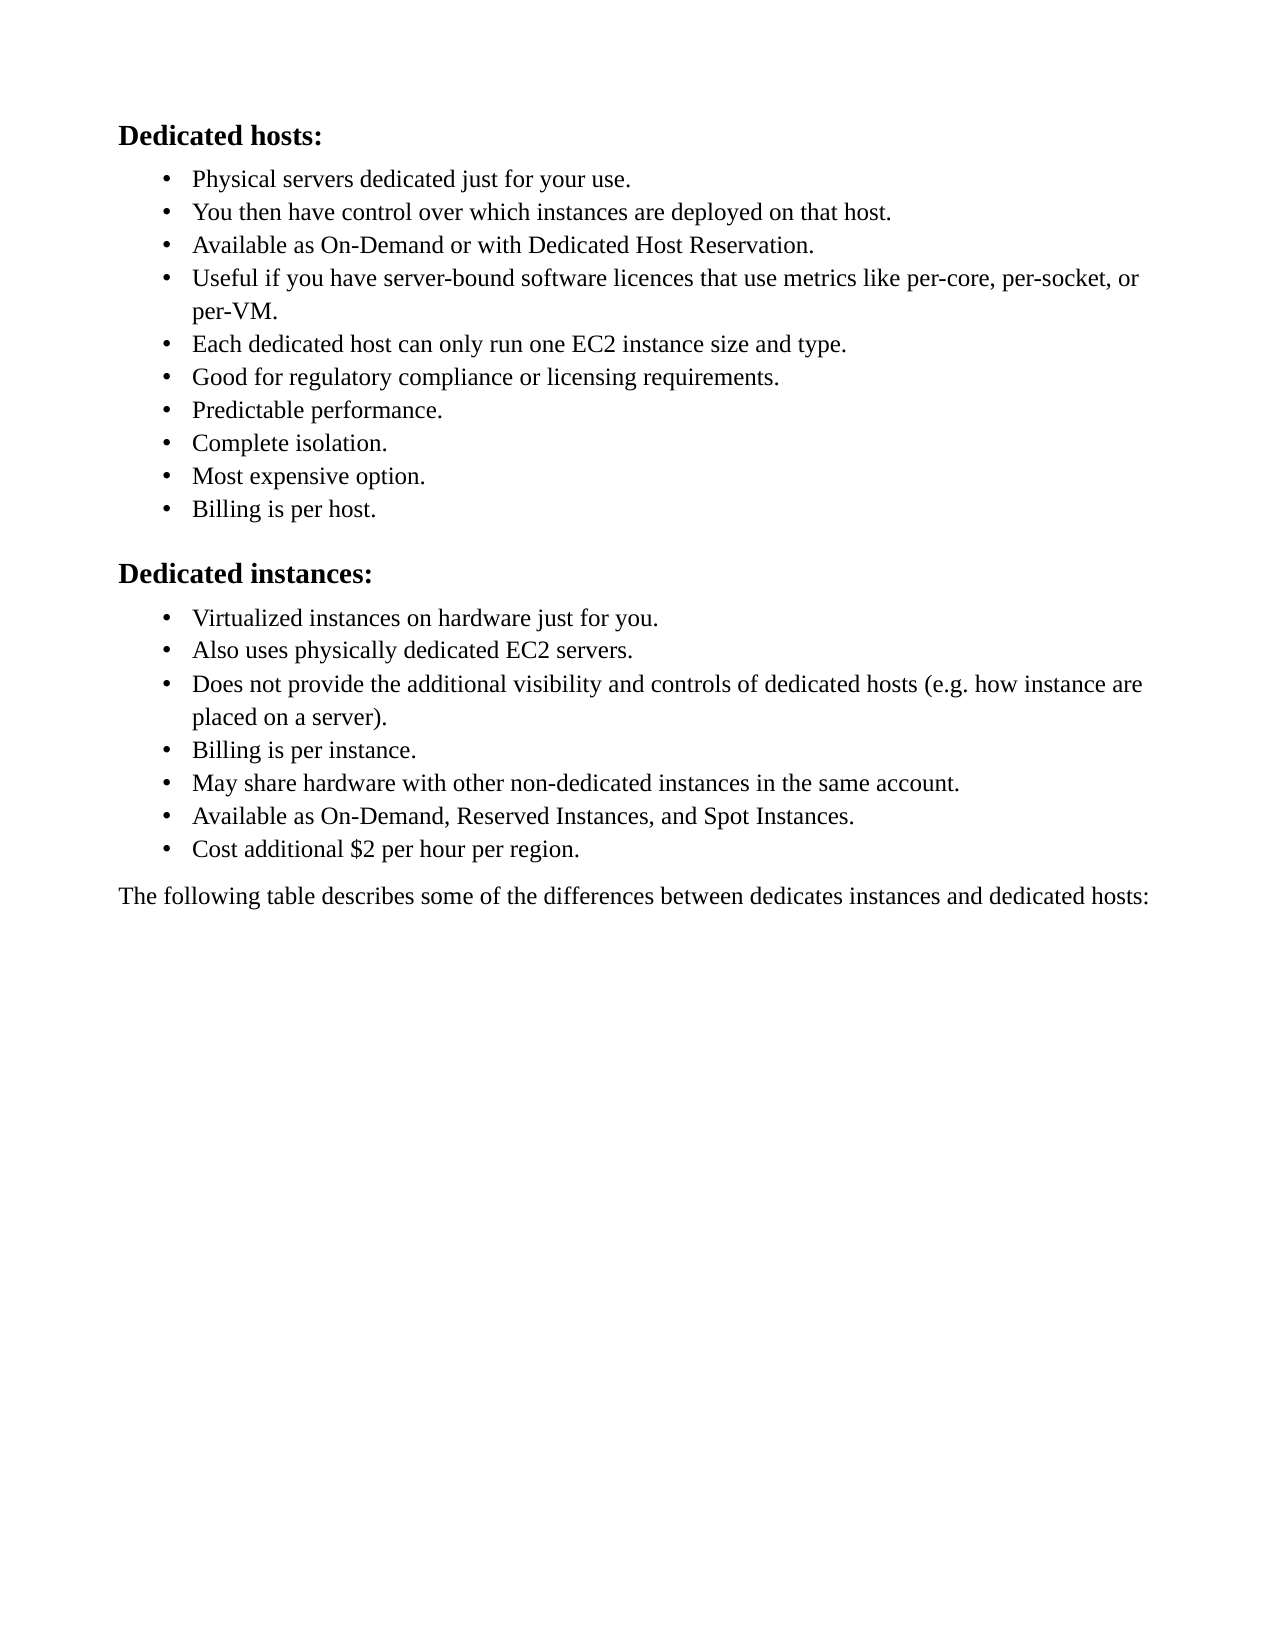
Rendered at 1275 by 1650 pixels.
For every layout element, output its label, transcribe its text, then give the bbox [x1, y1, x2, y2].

list Complete isolation. [162, 428, 1157, 457]
list Each dedicated host can only run one EC2 instance size and type. [162, 329, 1157, 358]
list Physical servers dedicated just for your use. [162, 164, 1157, 193]
list You then have control over which instances are deployed on that host. [162, 197, 1157, 226]
list May share hardware with other non-dedicated instances in the same account. [162, 768, 1157, 796]
list Available as On-Demand or with Dedicated Host Reservation. [162, 230, 1157, 259]
list Does not provide the additional visibility and controls of dedicated hosts (e.g. how instance are placed on a server). [162, 669, 1157, 730]
list Most expensive option. [162, 461, 1157, 490]
text The following table describes some of the differences between dedicates instances and dedicated hosts: [118, 881, 1157, 910]
subtitle Dedicated instances: [118, 557, 1157, 590]
list Available as On-Demand, Reserved Instances, and Spot Instances. [162, 801, 1157, 829]
subtitle Dedicated hosts: [118, 118, 1157, 152]
list Virtualized instances on hardware just for you. [162, 603, 1157, 631]
list Good for regulatory compliance or licensing requirements. [162, 362, 1157, 391]
list Billing is per instance. [162, 735, 1157, 763]
list Also uses physically dedicated EC2 servers. [162, 636, 1157, 664]
list Billing is per host. [162, 494, 1157, 523]
list Cost additional $2 per hour per region. [162, 834, 1157, 862]
list Predictable performance. [162, 395, 1157, 424]
list Useful if you have server-bound software licences that use metrics like per-core, per-socket, or per-VM. [162, 263, 1157, 325]
